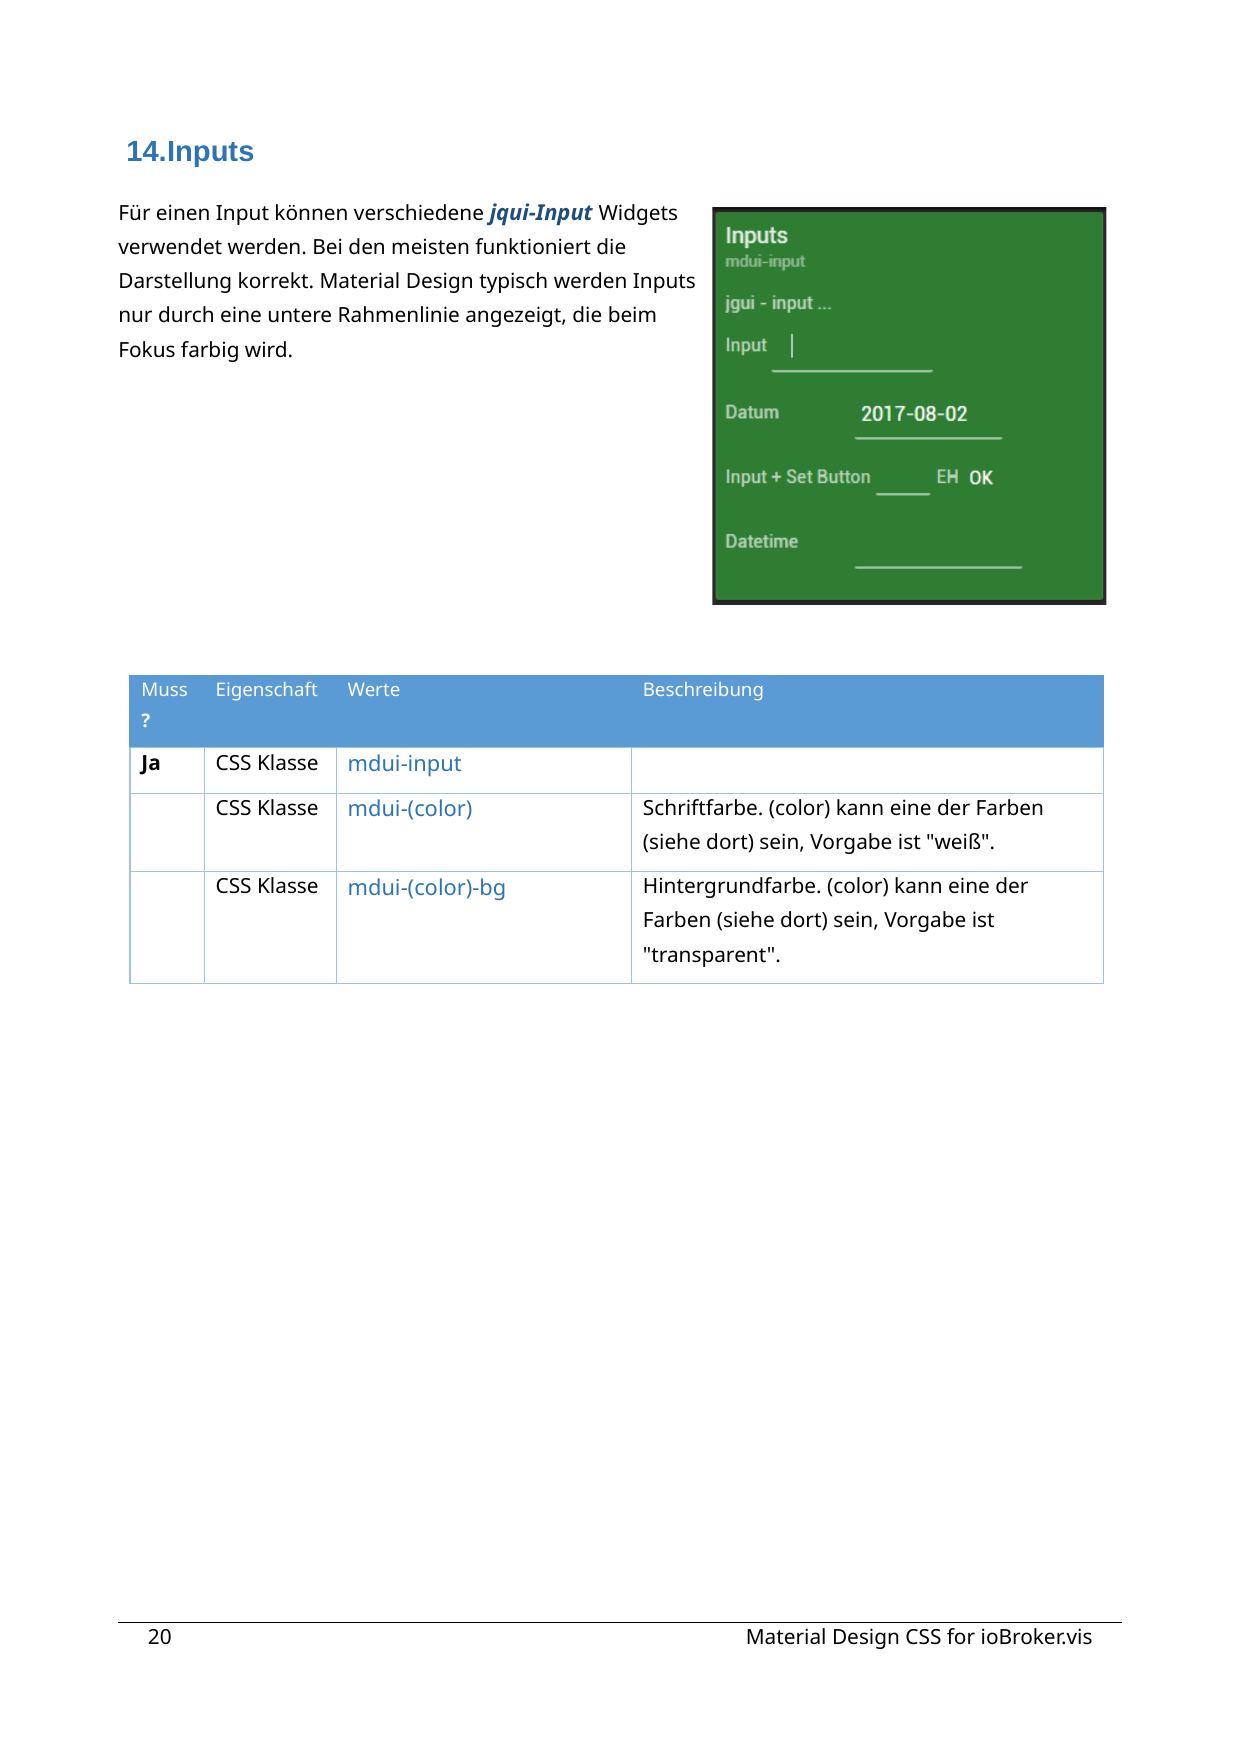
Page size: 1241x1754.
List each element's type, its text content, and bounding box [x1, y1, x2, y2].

table_cell CSS Klasse [205, 794, 336, 871]
table_cell [131, 794, 204, 871]
table_cell mdui-input [337, 748, 631, 792]
text Für einen Input können verschiedene jqui-Input Widgets verwendet werden. Bei den meisten funktioniert die Darstellung korrekt. Material Design typisch werden Inputs nur durch eine untere Rahmenlinie angezeigt, die beim Fokus farbig wird. [118, 197, 1122, 363]
table_cell Ja [131, 748, 204, 792]
table_cell Hintergrundfarbe. (color) kann eine der Farben (siehe dort) sein, Vorgabe ist "transparent". [632, 872, 1103, 983]
table_header Beschreibung [631, 676, 1103, 747]
table_cell mdui-(color)-bg [337, 872, 631, 983]
table_header Werte [336, 676, 631, 747]
picture [712, 207, 1107, 605]
table_header Eigenschaft [204, 676, 336, 747]
table_cell [131, 872, 204, 983]
table_header Muss? [131, 676, 204, 747]
subtitle Inputs [118, 134, 1122, 168]
table_cell CSS Klasse [205, 872, 336, 983]
table_cell Schriftfarbe. (color) kann eine der Farben (siehe dort) sein, Vorgabe ist "weiß". [632, 794, 1103, 871]
table_cell [632, 748, 1103, 792]
table_cell CSS Klasse [205, 748, 336, 792]
table_cell mdui-(color) [337, 794, 631, 871]
